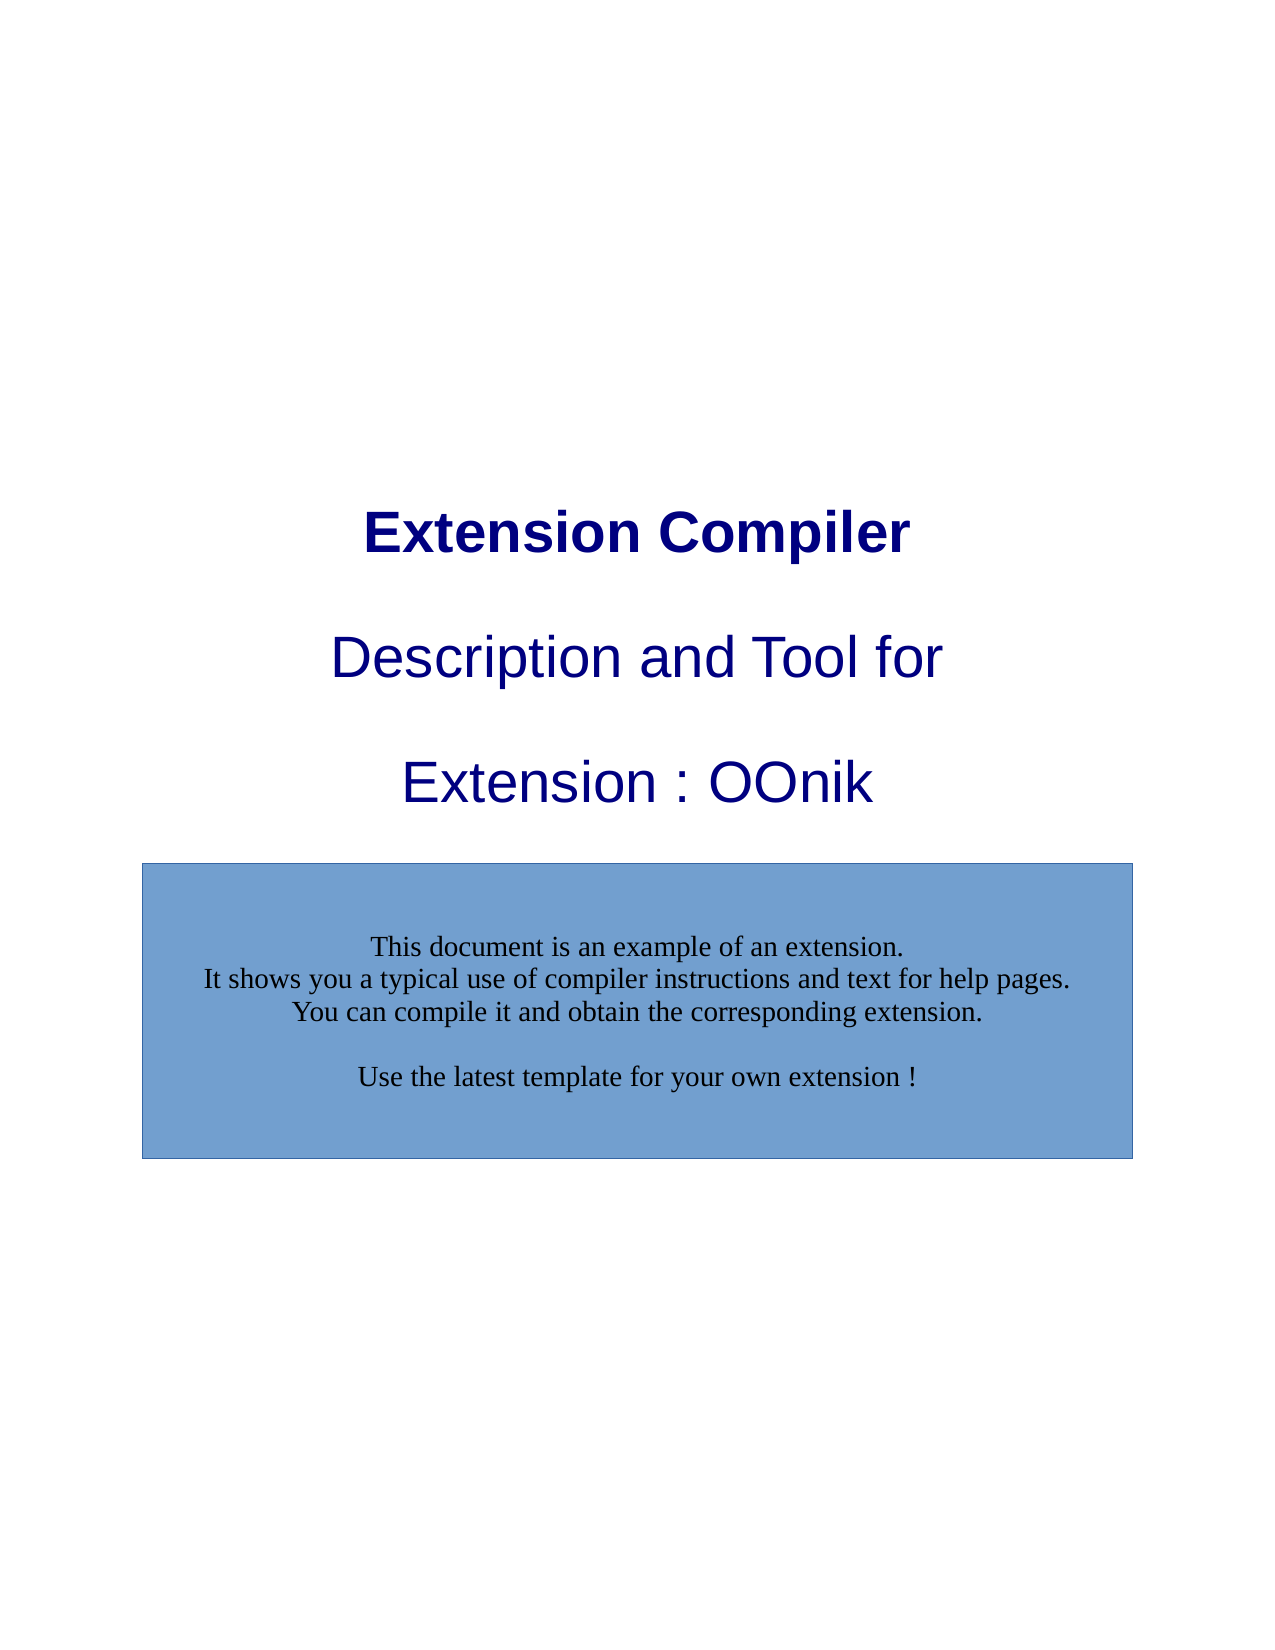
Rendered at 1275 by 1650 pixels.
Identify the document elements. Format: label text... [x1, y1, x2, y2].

text Extension Compiler [153, 500, 1121, 565]
text Description and Tool for [153, 624, 1121, 690]
text Extension : OOnik [153, 749, 1121, 814]
